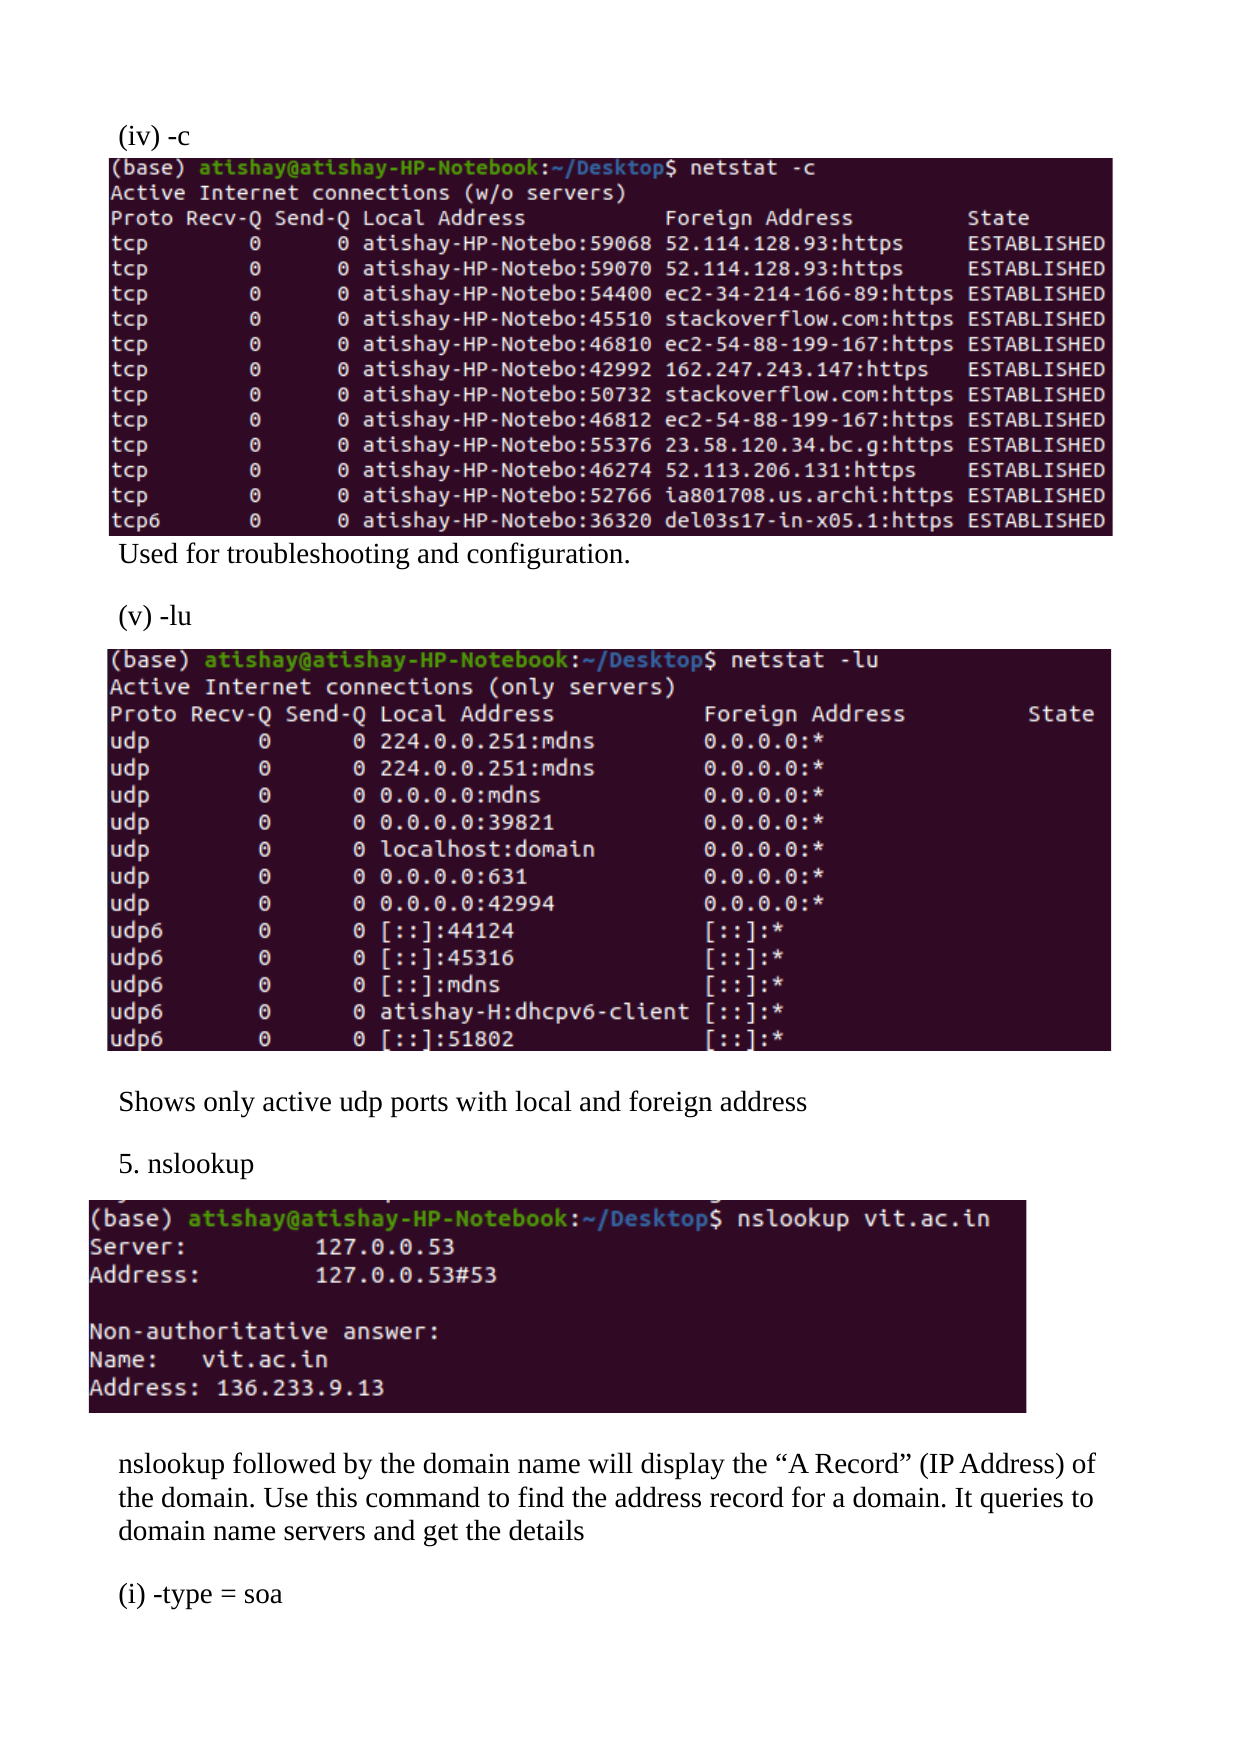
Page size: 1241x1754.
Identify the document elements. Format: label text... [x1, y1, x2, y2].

picture [88, 1200, 1027, 1413]
text (v) -lu [118, 598, 1122, 632]
picture [108, 158, 1113, 536]
text (i) -type = soa [118, 1576, 1122, 1609]
text Used for troubleshooting and configuration. [118, 152, 1122, 569]
picture [107, 649, 1112, 1051]
text 5. nslookup [118, 1146, 1122, 1180]
text (iv) -c [118, 118, 1122, 152]
text Shows only active udp ports with local and foreign address [118, 1084, 1122, 1118]
text nslookup followed by the domain name will display the “A Record” (IP Address) of the domain. Use this command to find the address record for a domain. It queries to domain name servers and get the details [118, 1446, 1122, 1547]
